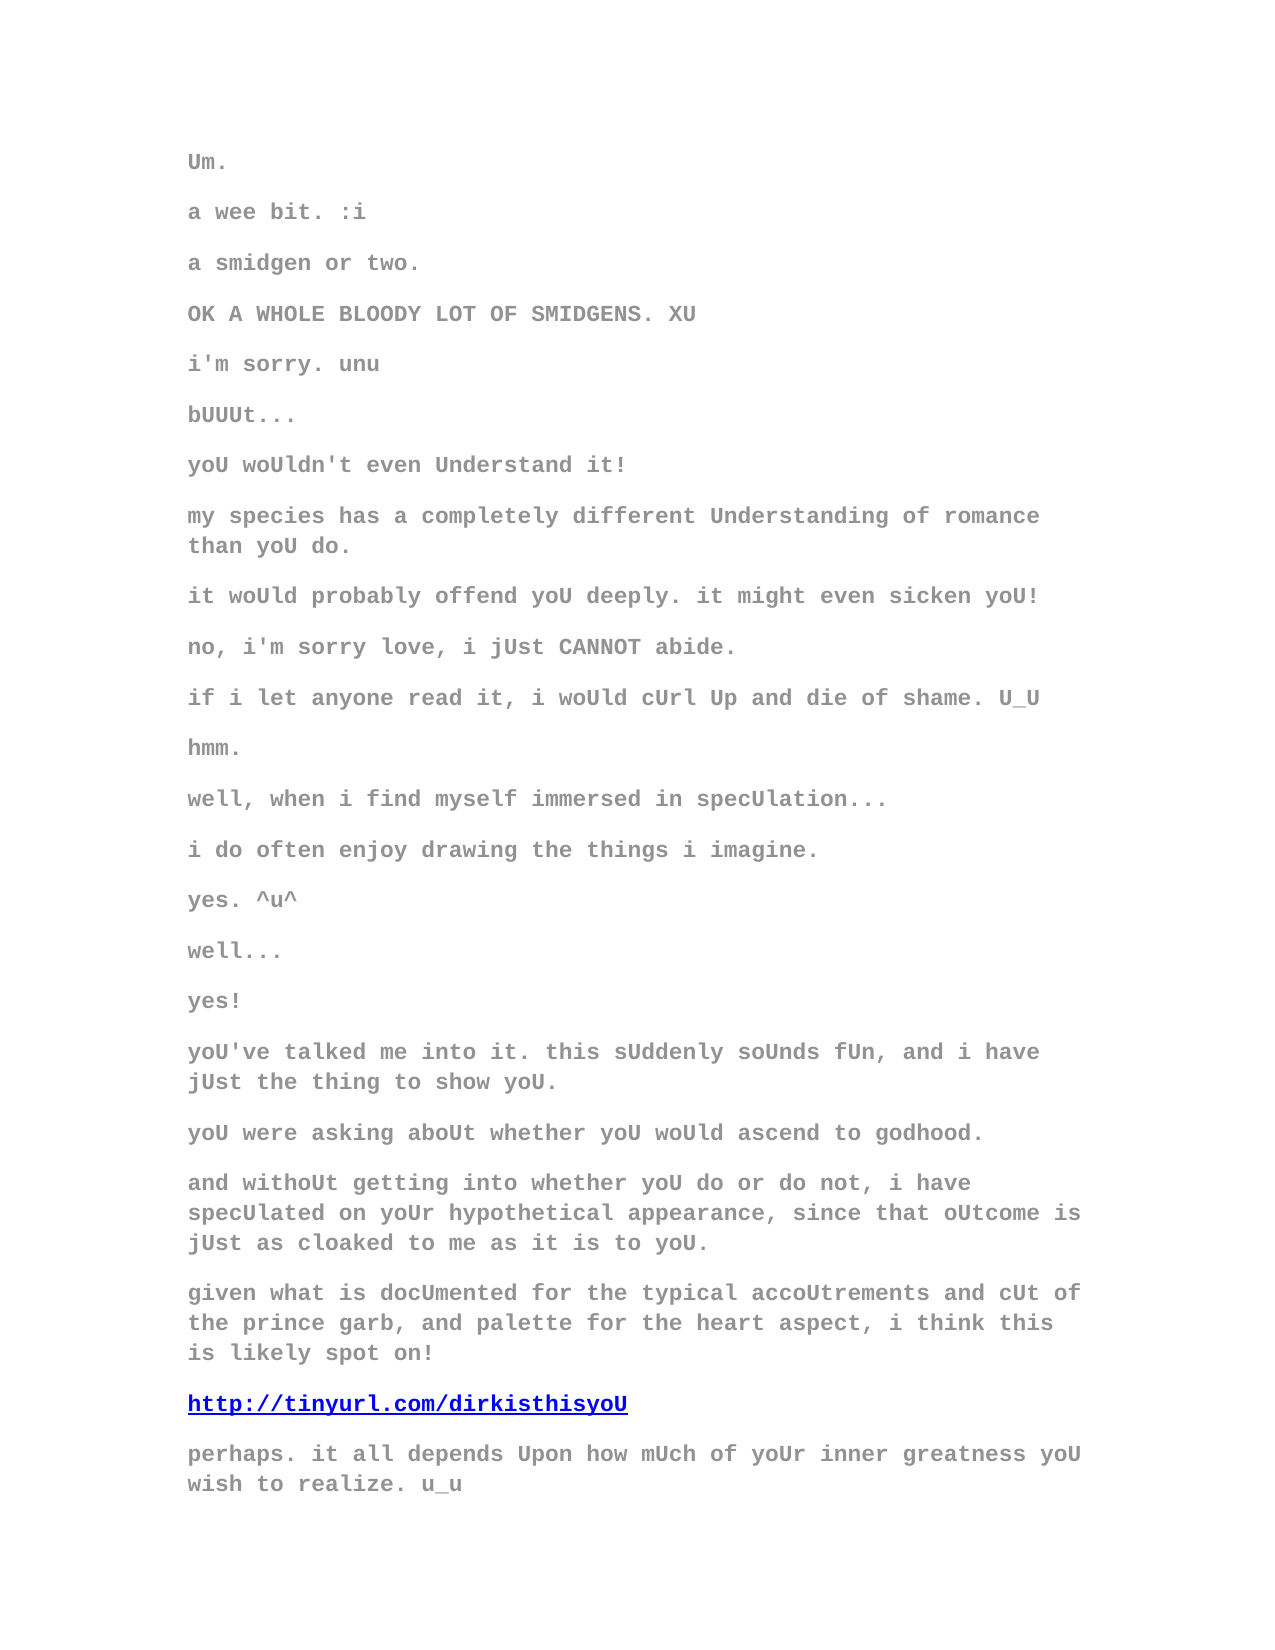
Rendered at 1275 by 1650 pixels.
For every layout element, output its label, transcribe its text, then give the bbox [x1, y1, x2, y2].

text yoU woUldn't even Understand it! [187, 454, 1087, 480]
text well, when i find myself immersed in specUlation... [187, 787, 1087, 813]
text a wee bit. :i [187, 201, 1087, 227]
text yes. ^u^ [187, 888, 1087, 914]
text it woUld probably offend yoU deeply. it might even sicken yoU! [187, 585, 1087, 611]
text yoU were asking aboUt whether yoU woUld ascend to godhood. [187, 1121, 1087, 1147]
text i'm sorry. unu [187, 352, 1087, 378]
text and withoUt getting into whether yoU do or do not, i have specUlated on yoUr hypothetical appearance, since that oUtcome is jUst as cloaked to me as it is to yoU. [187, 1171, 1087, 1257]
text yes! [187, 990, 1087, 1016]
text well... [187, 939, 1087, 965]
text bUUUt... [187, 403, 1087, 429]
text perhaps. it all depends Upon how mUch of yoUr inner greatness yoU wish to realize. u_u [187, 1442, 1087, 1498]
text if i let anyone read it, i woUld cUrl Up and die of shame. U_U [187, 686, 1087, 712]
text yoU've talked me into it. this sUddenly soUnds fUn, and i have jUst the thing to show yoU. [187, 1040, 1087, 1096]
text i do often enjoy drawing the things i imagine. [187, 838, 1087, 864]
text hmm. [187, 737, 1087, 763]
text no, i'm sorry love, i jUst CANNOT abide. [187, 635, 1087, 661]
text a smidgen or two. [187, 251, 1087, 277]
text OK A WHOLE BLOODY LOT OF SMIDGENS. XU [187, 302, 1087, 328]
text Um. [187, 150, 1087, 176]
text http://tinyurl.com/dirkisthisyoU [187, 1392, 1087, 1418]
text given what is docUmented for the typical accoUtrements and cUt of the prince garb, and palette for the heart aspect, i think this is likely spot on! [187, 1282, 1087, 1367]
text my species has a completely different Understanding of romance than yoU do. [187, 504, 1087, 560]
